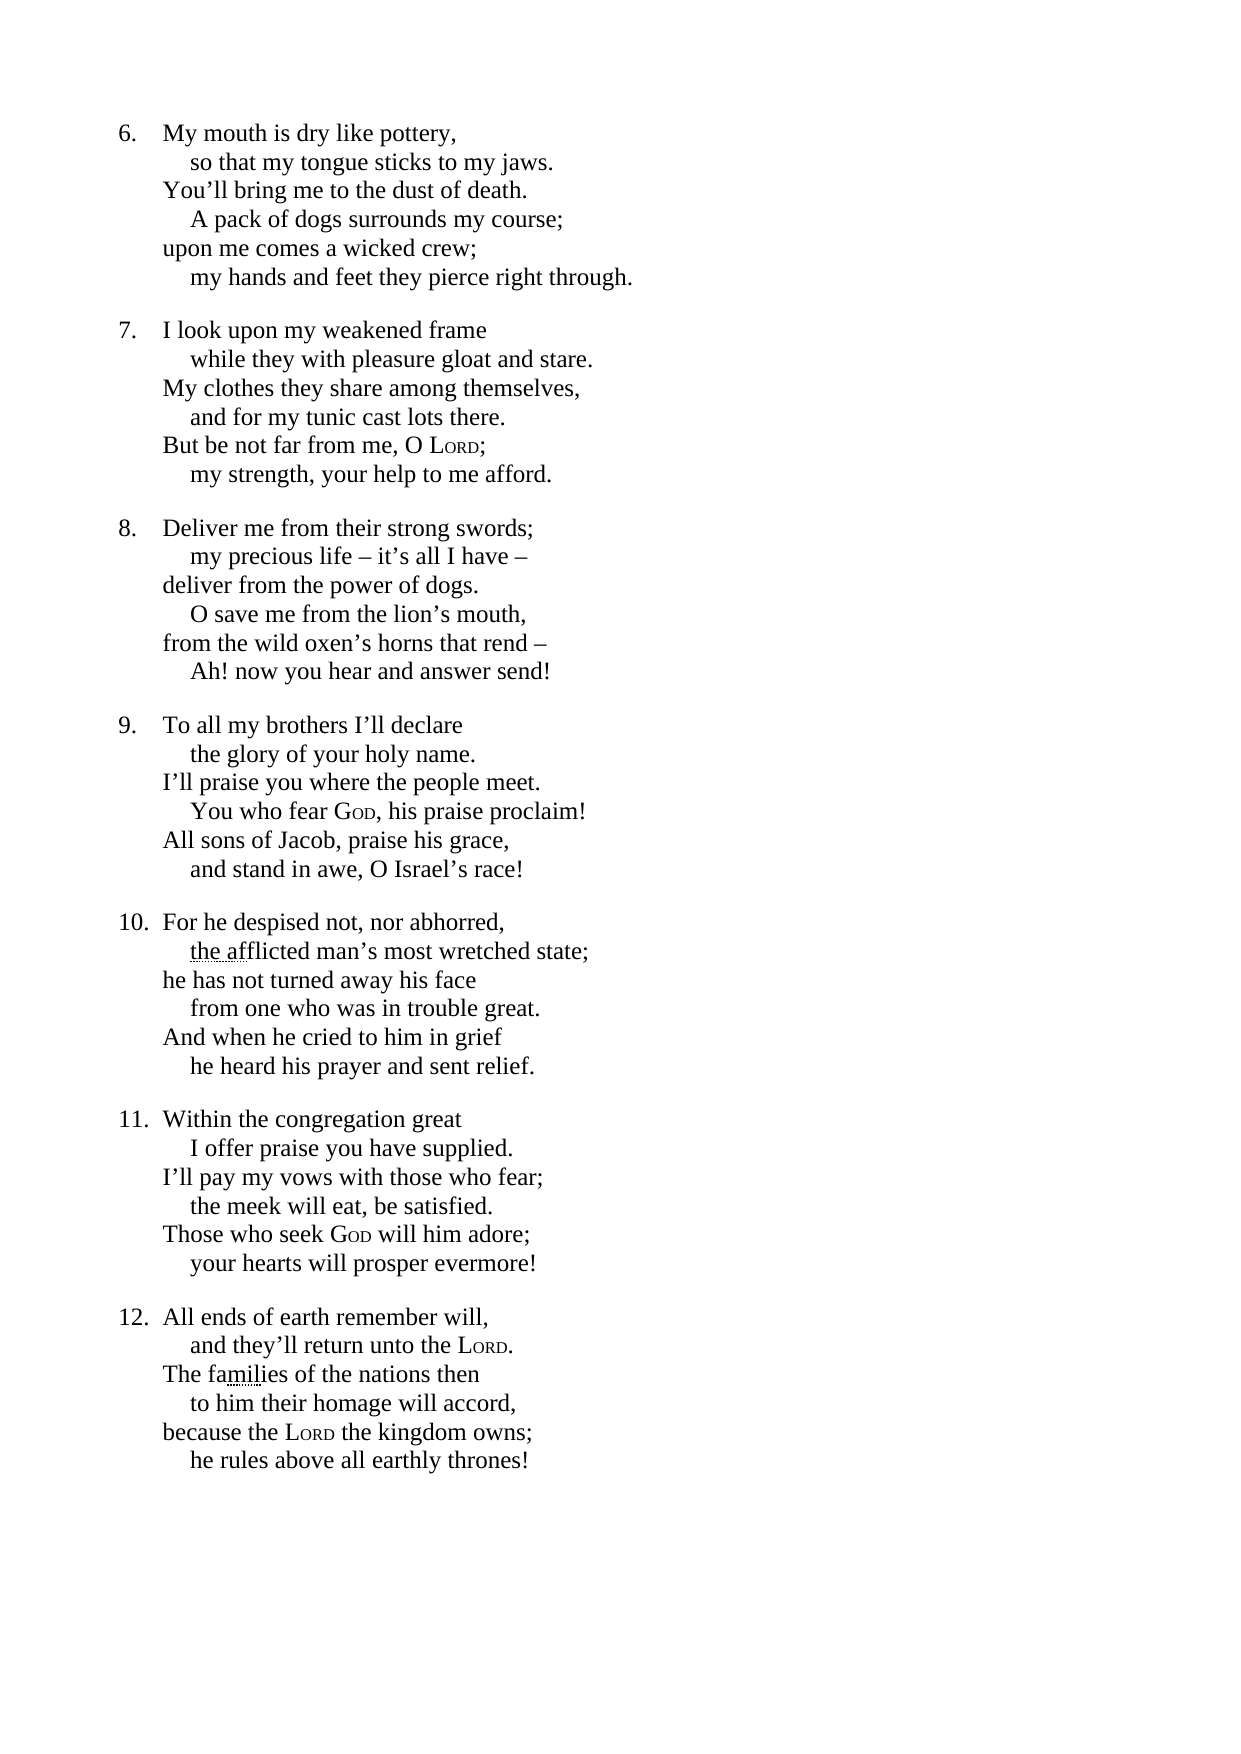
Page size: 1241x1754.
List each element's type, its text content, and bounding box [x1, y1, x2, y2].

text from the wild oxen’s horns that rend – [162, 628, 1122, 656]
text my precious life – it’s all I have – [171, 541, 1122, 570]
text and stand in awe, O Israel’s race! [171, 854, 1122, 882]
text 8. Deliver me from their strong swords; [118, 513, 1122, 541]
text Those who seek God will him adore; [162, 1219, 1122, 1248]
text And when he cried to him in grief [162, 1022, 1122, 1051]
text All sons of Jacob, praise his grace, [162, 825, 1122, 854]
text my hands and feet they pierce right through. [171, 262, 1122, 291]
text and they’ll return unto the Lord. [171, 1331, 1122, 1359]
text because the Lord the kingdom owns; [162, 1417, 1122, 1446]
text deliver from the power of dogs. [162, 570, 1122, 599]
text But be not far from me, O Lord; [162, 430, 1122, 459]
text I offer praise you have supplied. [171, 1133, 1122, 1162]
text he rules above all earthly thrones! [171, 1446, 1122, 1474]
text 10. For he despised not, nor abhorred, [118, 907, 1122, 936]
text 7. I look upon my weakened frame [118, 315, 1122, 344]
text the glory of your holy name. [171, 739, 1122, 767]
text Ah! now you hear and answer send! [171, 656, 1122, 685]
text I’ll pay my vows with those who fear; [162, 1162, 1122, 1191]
text 12. All ends of earth remember will, [118, 1302, 1122, 1331]
text My clothes they share among themselves, [162, 373, 1122, 402]
text your hearts will prosper evermore! [171, 1248, 1122, 1277]
text while they with pleasure gloat and stare. [171, 344, 1122, 373]
text You who fear God, his praise proclaim! [171, 796, 1122, 825]
text the meek will eat, be satisfied. [171, 1191, 1122, 1219]
text You’ll bring me to the dust of death. [162, 176, 1122, 204]
text 9. To all my brothers I’ll declare [118, 710, 1122, 739]
text from one who was in trouble great. [171, 993, 1122, 1022]
text my strength, your help to me afford. [171, 459, 1122, 488]
text I’ll praise you where the people meet. [162, 767, 1122, 796]
text to him their homage will accord, [171, 1388, 1122, 1417]
text and for my tunic cast lots there. [171, 402, 1122, 430]
text A pack of dogs surrounds my course; [171, 204, 1122, 233]
text he heard his prayer and sent relief. [171, 1051, 1122, 1080]
text The families of the nations then [162, 1359, 1122, 1388]
text 11. Within the congregation great [118, 1104, 1122, 1133]
text 6. My mouth is dry like pottery, [118, 118, 1122, 147]
text so that my tongue sticks to my jaws. [171, 147, 1122, 176]
text the afflicted man’s most wretched state; [171, 936, 1122, 965]
text upon me comes a wicked crew; [162, 233, 1122, 262]
text he has not turned away his face [162, 965, 1122, 993]
text O save me from the lion’s mouth, [171, 599, 1122, 628]
